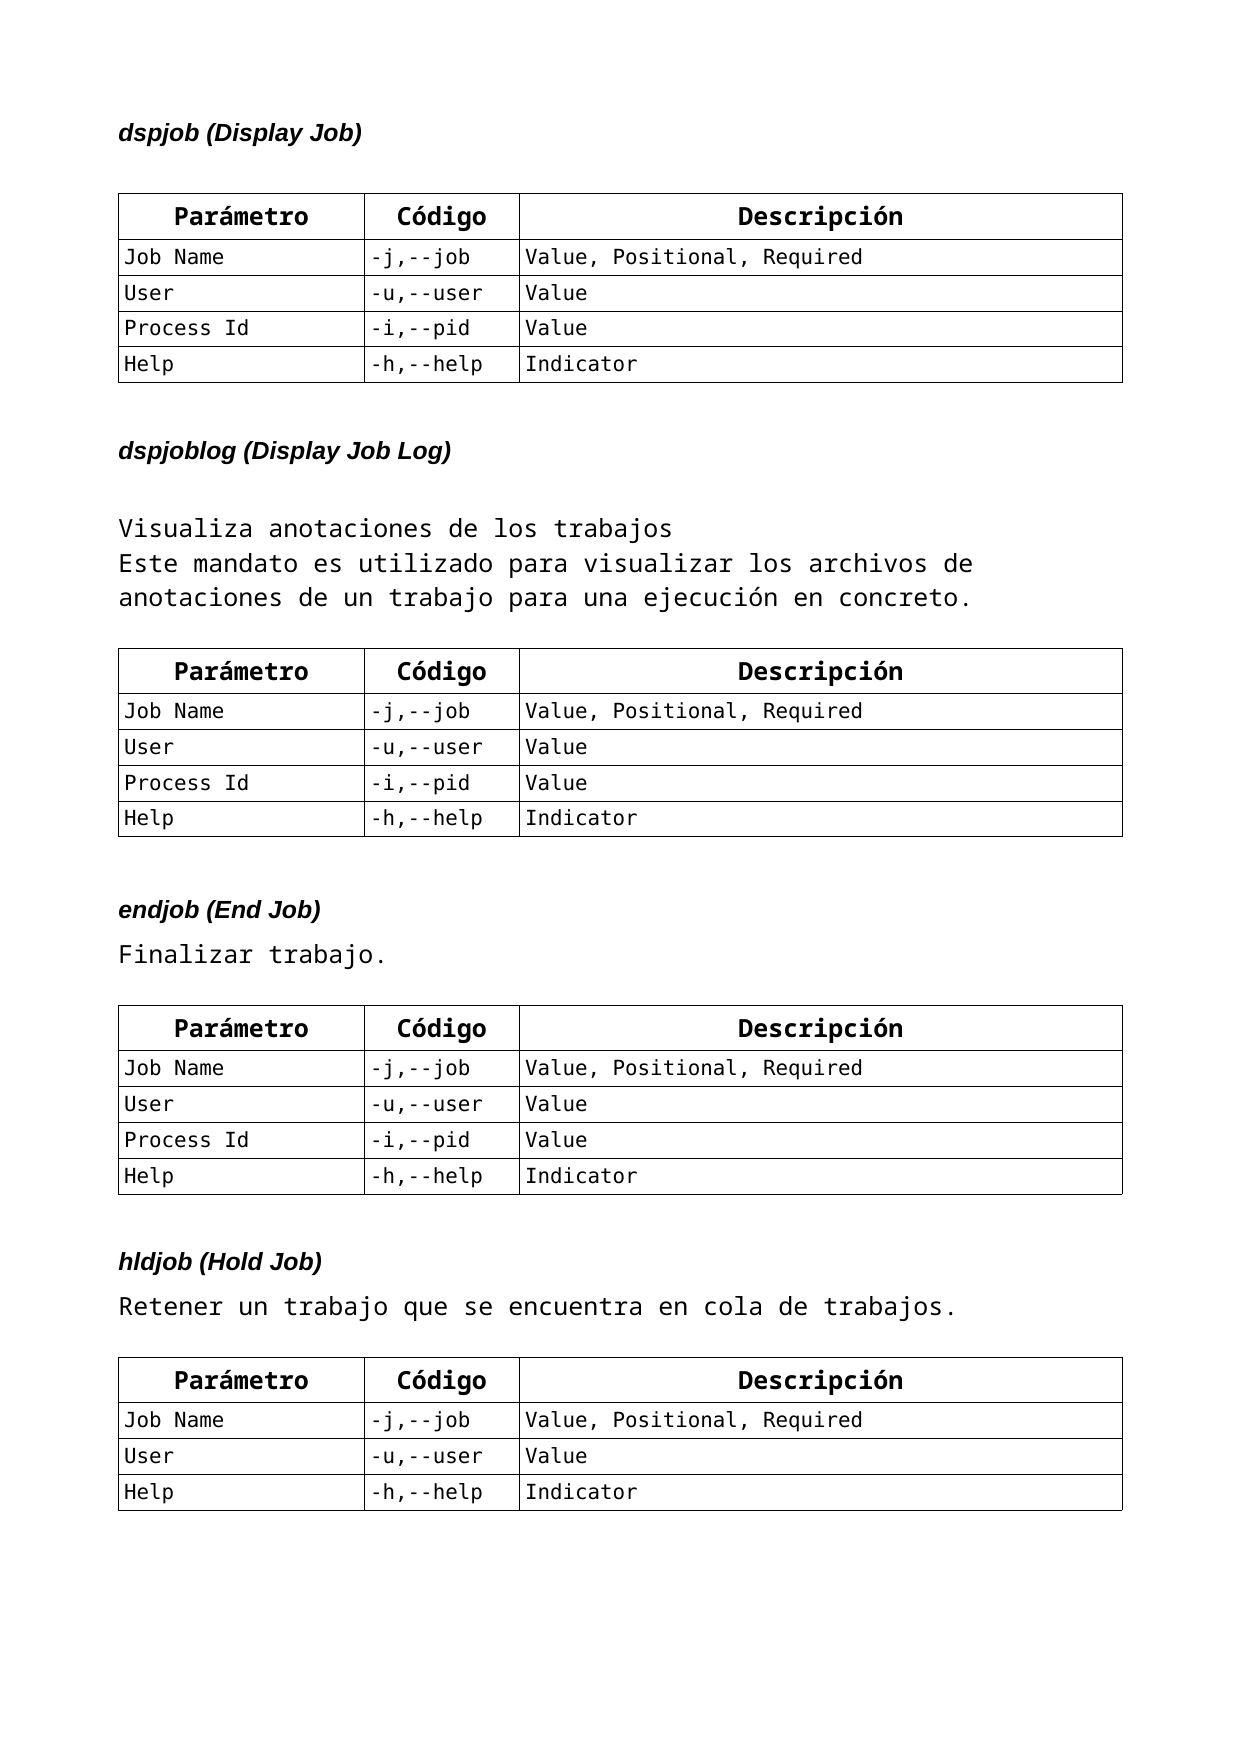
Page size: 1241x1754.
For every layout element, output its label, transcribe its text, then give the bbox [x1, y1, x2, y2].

table_header Código [365, 1006, 519, 1050]
text Este mandato es utilizado para visualizar los archivos de anotaciones de un trabajo para una ejecución en concreto. [118, 545, 1122, 613]
table_cell Process Id [119, 766, 364, 801]
table_cell User [119, 276, 364, 311]
text Finalizar trabajo. [118, 937, 1122, 971]
table_cell -u,--user [365, 1087, 519, 1122]
table_cell Indicator [520, 347, 1122, 382]
table_cell -h,--help [365, 347, 519, 382]
table_cell User [119, 1439, 364, 1474]
table_cell -u,--user [365, 276, 519, 311]
text Retener un trabajo que se encuentra en cola de trabajos. [118, 1288, 1122, 1323]
table_cell Value, Positional, Required [520, 1403, 1122, 1438]
table_header Código [365, 194, 519, 239]
table_header Parámetro [119, 1006, 364, 1050]
table_cell User [119, 730, 364, 765]
table_cell -h,--help [365, 1475, 519, 1510]
table_header Descripción [520, 1358, 1122, 1402]
subtitle dspjoblog (Display Job Log) [118, 436, 1122, 464]
table_cell -u,--user [365, 1439, 519, 1474]
table_header Código [365, 1358, 519, 1402]
table_cell Help [119, 1159, 364, 1194]
table_header Parámetro [119, 1358, 364, 1402]
table_cell Value [520, 1087, 1122, 1122]
table_cell Value, Positional, Required [520, 694, 1122, 729]
table_cell Job Name [119, 240, 364, 275]
table_cell -i,--pid [365, 312, 519, 346]
table_header Parámetro [119, 649, 364, 693]
table_cell -u,--user [365, 730, 519, 765]
table_cell Help [119, 347, 364, 382]
table_cell Job Name [119, 1051, 364, 1086]
table_cell Process Id [119, 1123, 364, 1158]
table_cell Value, Positional, Required [520, 240, 1122, 275]
table_cell -j,--job [365, 1051, 519, 1086]
subtitle hldjob (Hold Job) [118, 1247, 1122, 1276]
table_cell Indicator [520, 1475, 1122, 1510]
table_cell Value [520, 766, 1122, 801]
table_cell Process Id [119, 312, 364, 346]
table_cell -j,--job [365, 1403, 519, 1438]
table_cell -h,--help [365, 802, 519, 836]
table_cell Value [520, 1439, 1122, 1474]
table_header Descripción [520, 194, 1122, 239]
table_cell Value [520, 276, 1122, 311]
table_cell Value, Positional, Required [520, 1051, 1122, 1086]
table_cell -i,--pid [365, 766, 519, 801]
table_cell Help [119, 1475, 364, 1510]
table_header Descripción [520, 1006, 1122, 1050]
table_cell Indicator [520, 802, 1122, 836]
table_cell -j,--job [365, 694, 519, 729]
table_cell -h,--help [365, 1159, 519, 1194]
subtitle endjob (End Job) [118, 896, 1122, 924]
text Visualiza anotaciones de los trabajos [118, 511, 1122, 545]
table_cell -j,--job [365, 240, 519, 275]
table_cell User [119, 1087, 364, 1122]
table_header Código [365, 649, 519, 693]
table_cell Value [520, 312, 1122, 346]
subtitle dspjob (Display Job) [118, 118, 1122, 147]
table_cell Value [520, 730, 1122, 765]
table_header Descripción [520, 649, 1122, 693]
table_cell Job Name [119, 1403, 364, 1438]
table_header Parámetro [119, 194, 364, 239]
table_cell Help [119, 802, 364, 836]
table_cell Indicator [520, 1159, 1122, 1194]
table_cell Job Name [119, 694, 364, 729]
table_cell -i,--pid [365, 1123, 519, 1158]
table_cell Value [520, 1123, 1122, 1158]
